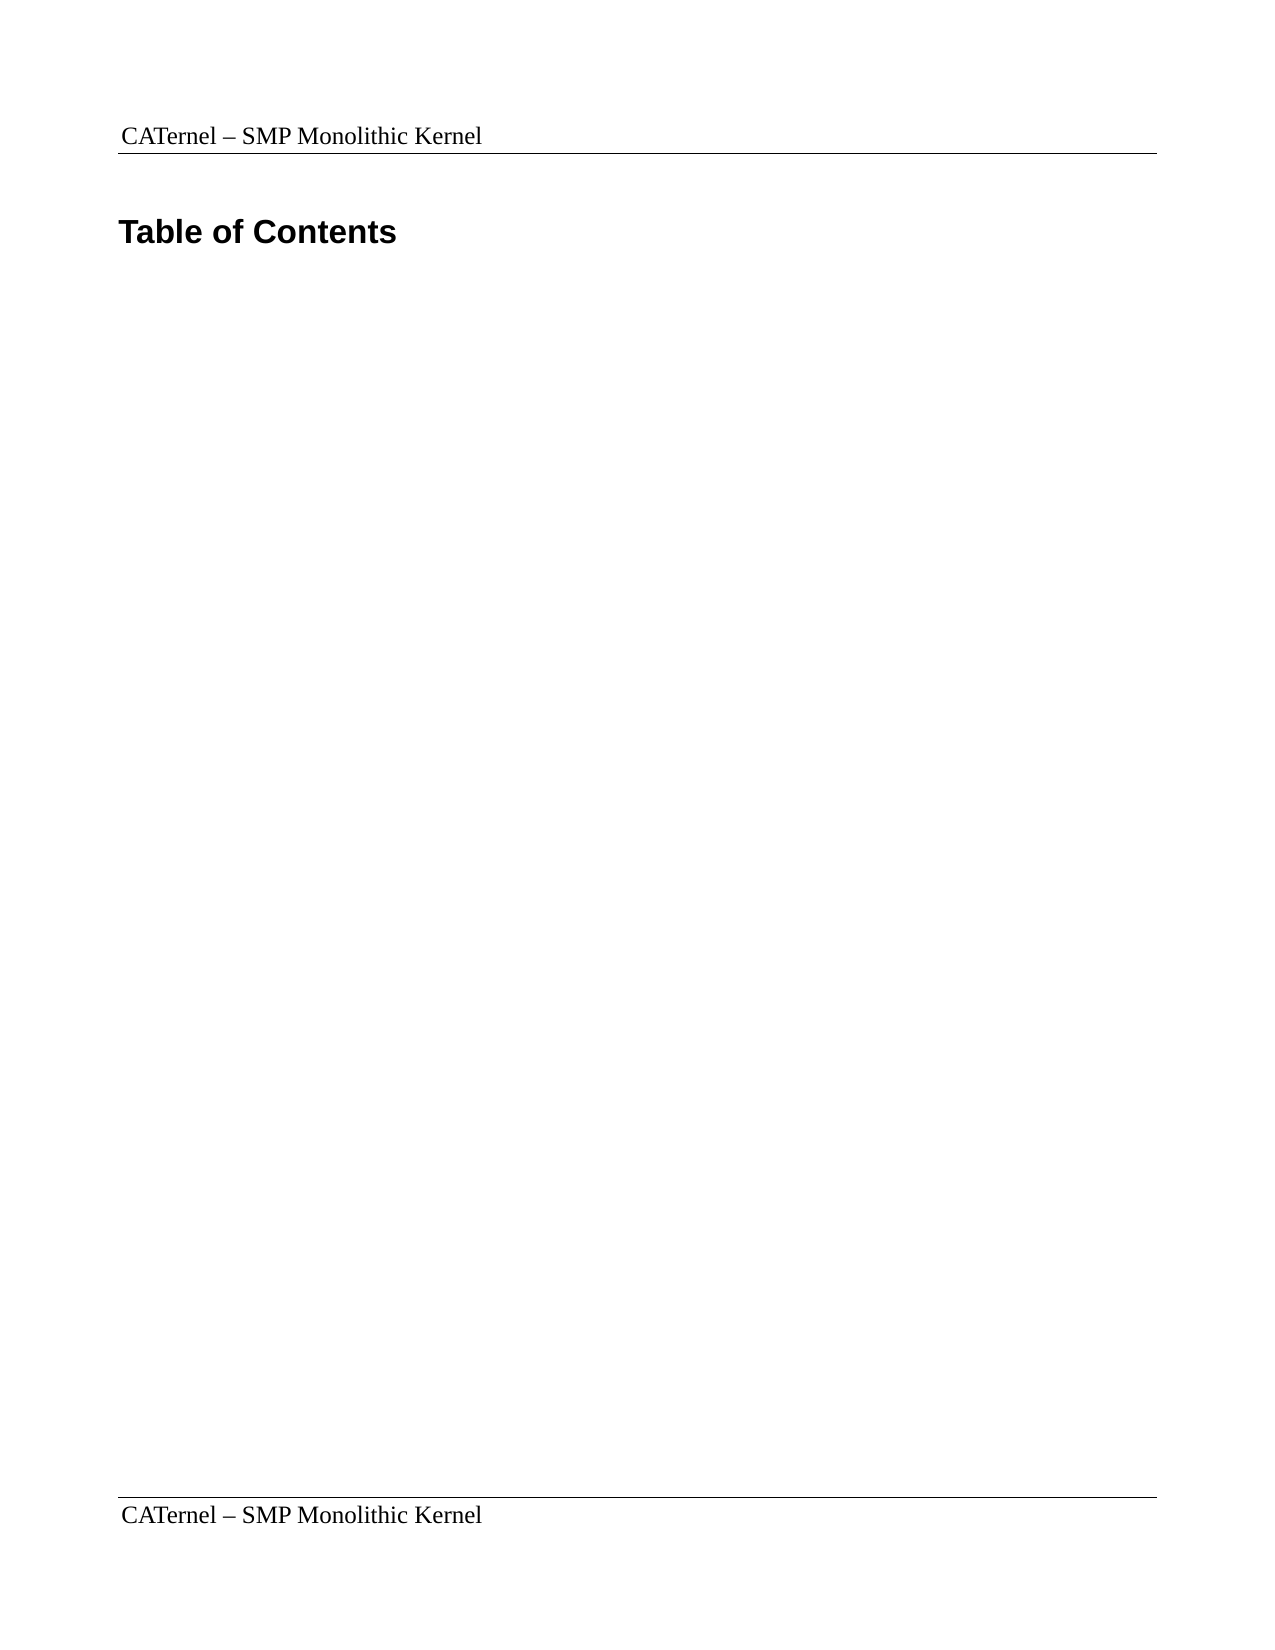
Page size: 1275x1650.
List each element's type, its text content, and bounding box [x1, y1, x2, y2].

subtitle Table of Contents [118, 212, 1157, 250]
